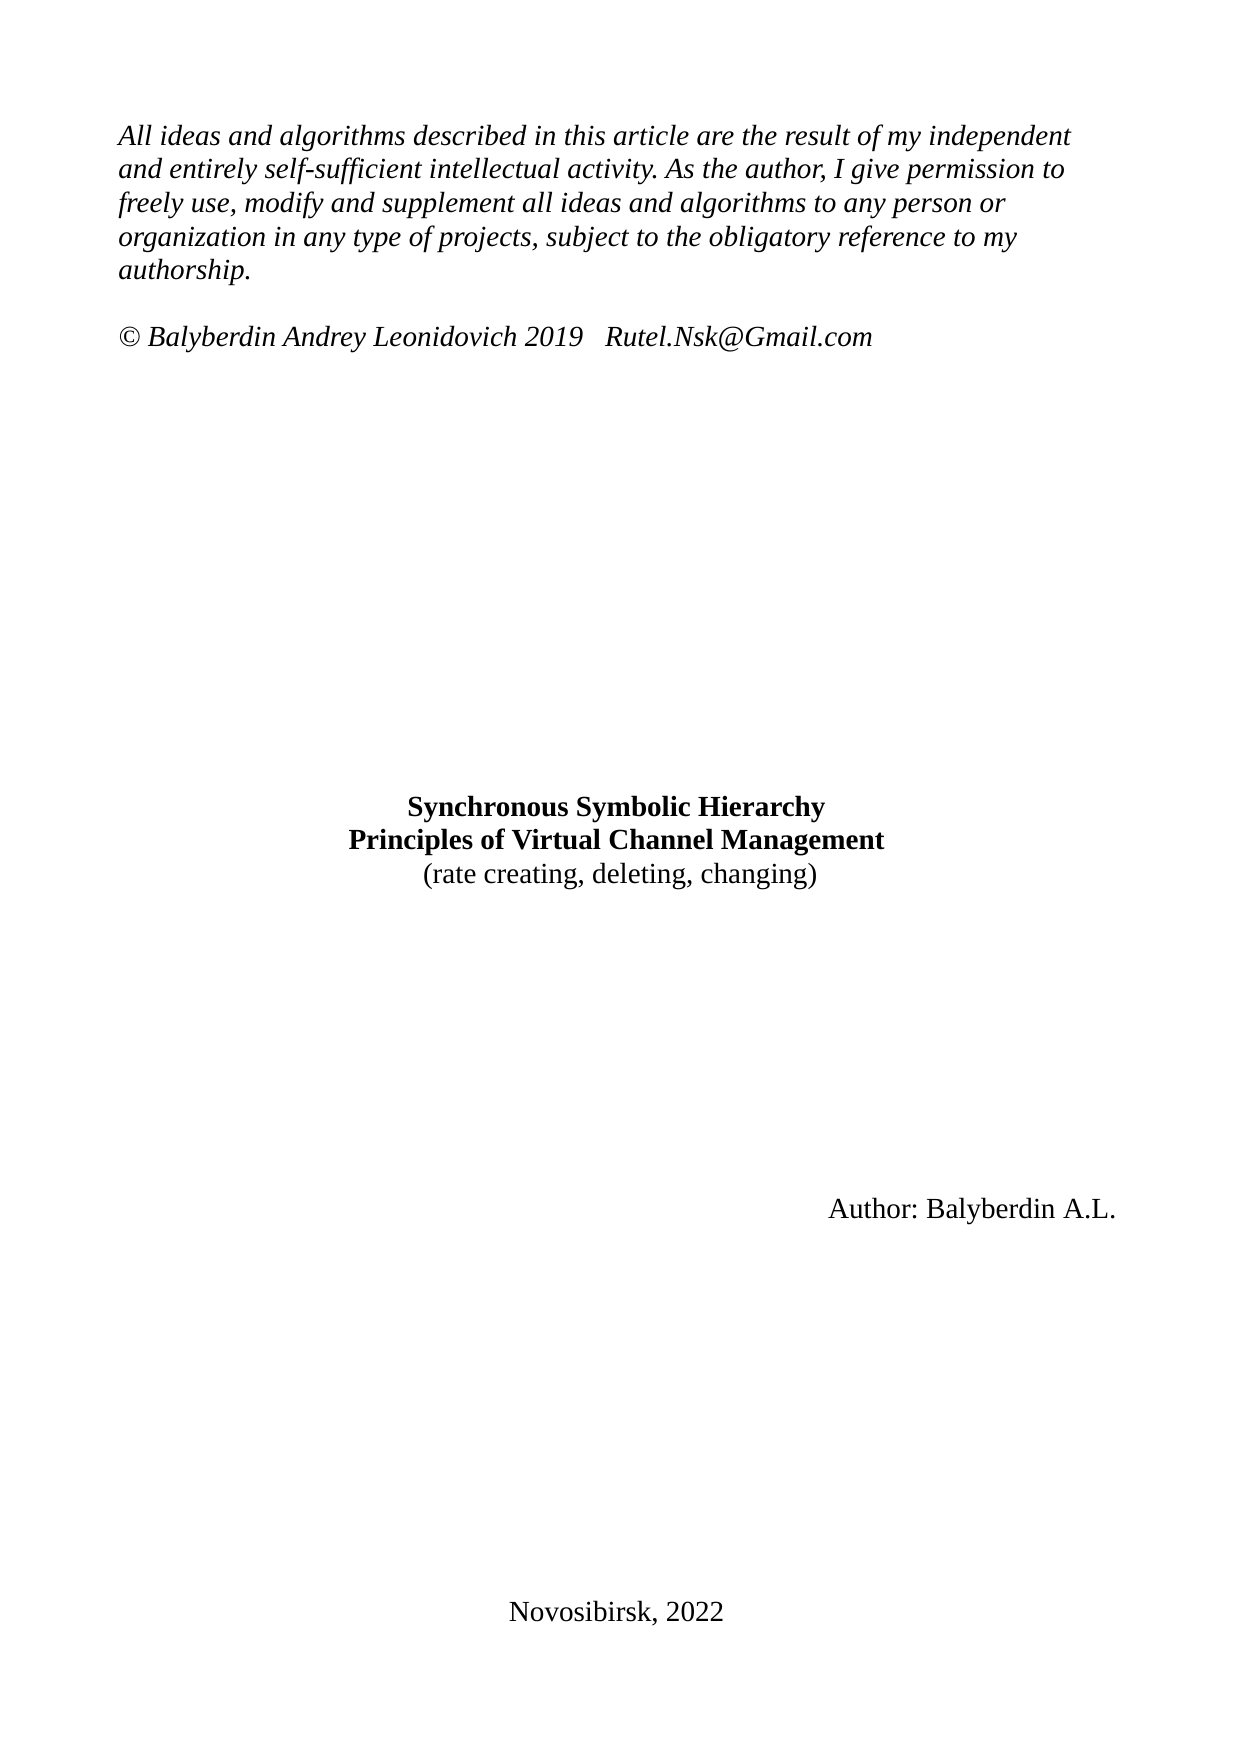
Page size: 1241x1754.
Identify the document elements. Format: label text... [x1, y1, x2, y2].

text All ideas and algorithms described in this article are the result of my independent and entirely self-sufficient intellectual activity. As the author, I give permission to freely use, modify and supplement all ideas and algorithms to any person or organization in any type of projects, subject to the obligatory reference to my authorship. [118, 118, 1122, 286]
text Principles of Virtual Channel Management [118, 822, 1122, 856]
text Author: Balyberdin А.L. [118, 1191, 1122, 1225]
text (rate creating, deleting, changing) [118, 856, 1122, 889]
text Novosibirsk, 2022 [118, 1594, 1122, 1627]
text Synchronous Symbolic Hierarchy [118, 789, 1122, 822]
text © Balyberdin Andrey Leonidovich 2019 Rutel.Nsk@Gmail.com [118, 319, 1122, 353]
